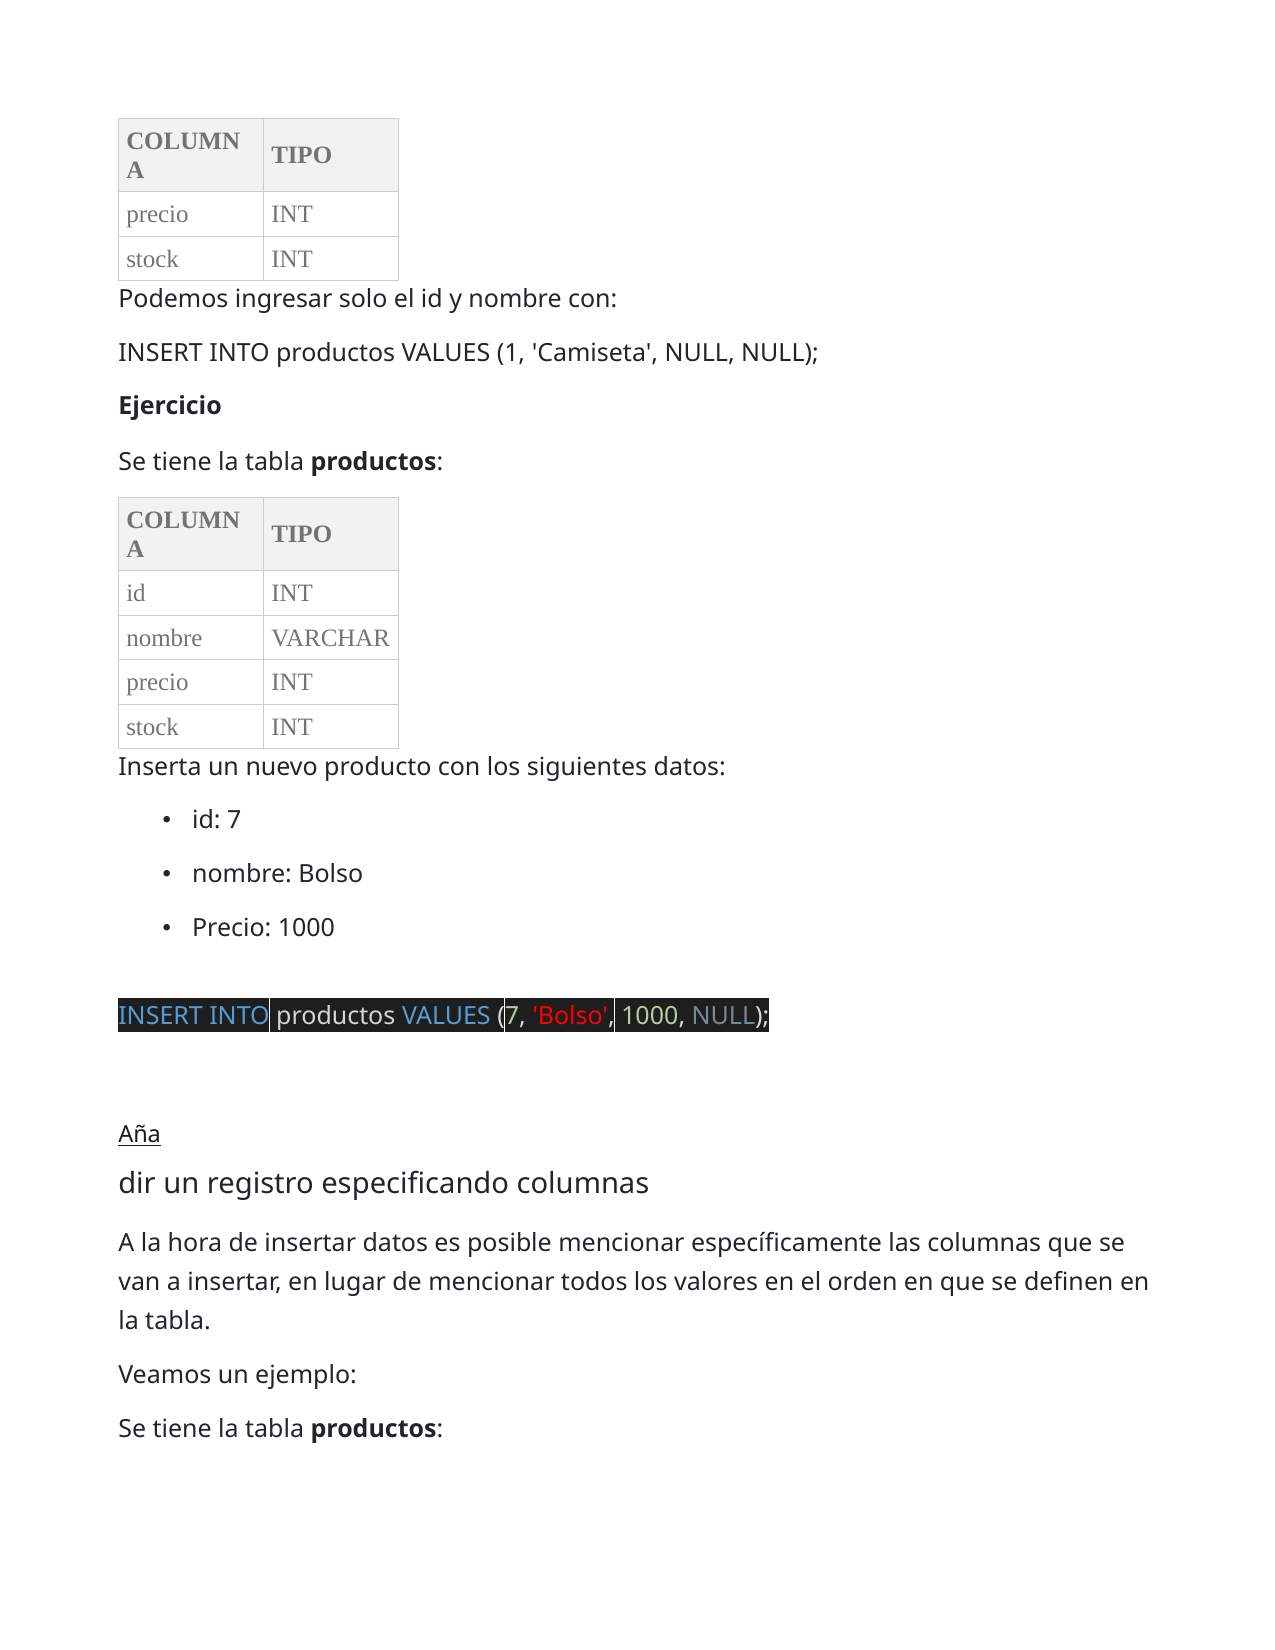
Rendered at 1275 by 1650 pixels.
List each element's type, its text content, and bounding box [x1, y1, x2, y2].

table_cell INT [264, 660, 398, 704]
table_header TIPO [264, 498, 398, 570]
table_cell INT [264, 237, 398, 280]
text Se tiene la tabla productos: [118, 443, 1157, 477]
text Se tiene la tabla productos: [118, 1410, 1157, 1444]
table_cell INT [264, 705, 398, 748]
table_cell VARCHAR [264, 616, 398, 659]
table_cell stock [119, 237, 263, 280]
text A la hora de insertar datos es posible mencionar específicamente las columnas que se van a insertar, en lugar de mencionar todos los valores en el orden en que se definen en la tabla. [118, 1224, 1157, 1337]
list nombre: Bolso [162, 856, 1157, 890]
text Podemos ingresar solo el id y nombre con: [118, 280, 1157, 314]
text Inserta un nuevo producto con los siguientes datos: [118, 748, 1157, 782]
table_cell nombre [119, 616, 263, 659]
subtitle Ejercicio [118, 388, 1157, 422]
text Veamos un ejemplo: [118, 1357, 1157, 1391]
table_header COLUMNA [119, 498, 263, 570]
text INSERT INTO productos VALUES (1, 'Camiseta', NULL, NULL); [118, 334, 1157, 368]
table_cell stock [119, 705, 263, 748]
table_cell precio [119, 192, 263, 236]
text INSERT INTO productos VALUES (7, 'Bolso', 1000, NULL); [118, 998, 1157, 1032]
list id: 7 [162, 802, 1157, 836]
table_cell INT [264, 571, 398, 615]
list Precio: 1000 [162, 909, 1157, 944]
table_header COLUMNA [119, 119, 263, 191]
table_cell precio [119, 660, 263, 704]
subtitle Aña [118, 1115, 1157, 1150]
subtitle dir un registro especificando columnas [118, 1162, 1157, 1202]
table_cell id [119, 571, 263, 615]
table_header TIPO [264, 119, 398, 191]
table_cell INT [264, 192, 398, 236]
